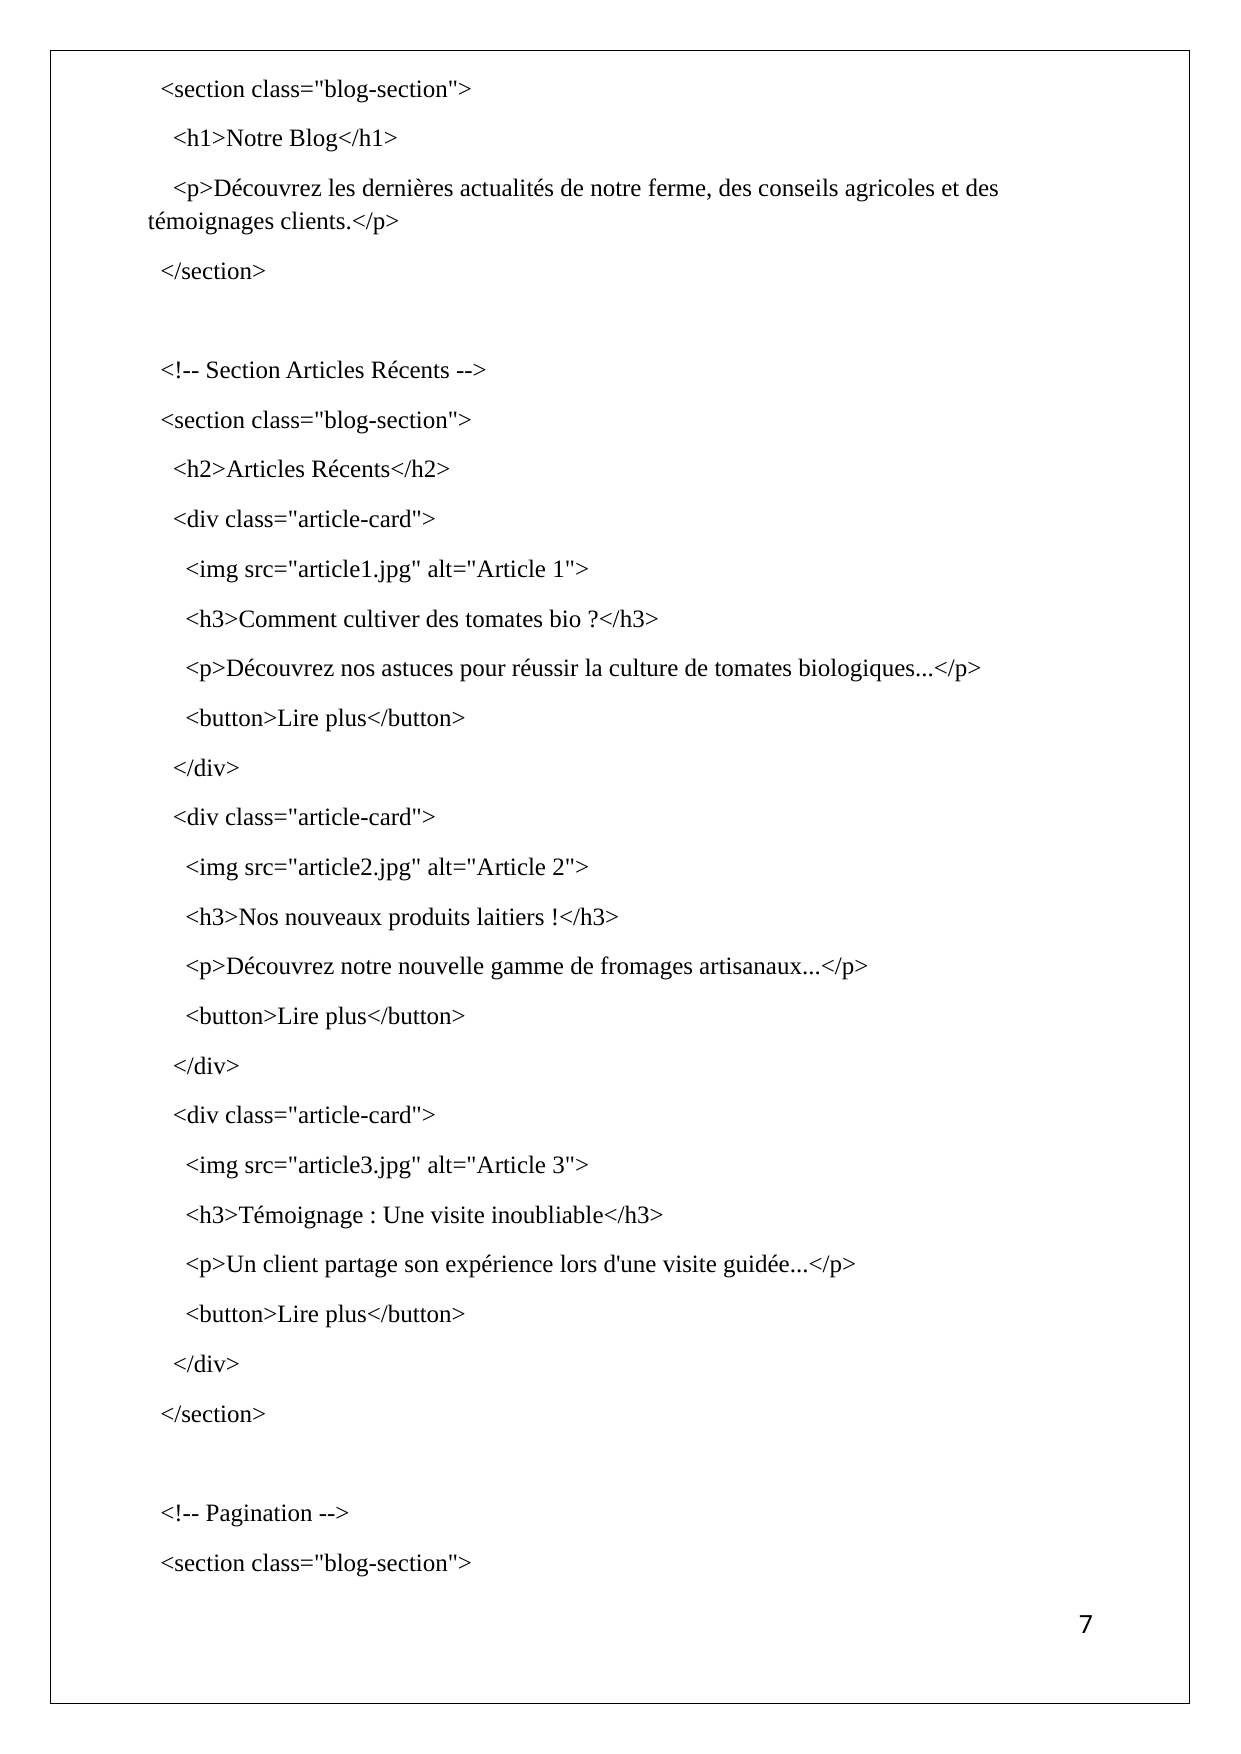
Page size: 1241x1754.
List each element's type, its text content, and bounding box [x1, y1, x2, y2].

text <img src="article1.jpg" alt="Article 1"> [148, 554, 1093, 583]
text <img src="article2.jpg" alt="Article 2"> [148, 852, 1093, 881]
text <p>Découvrez notre nouvelle gamme de fromages artisanaux...</p> [148, 951, 1093, 980]
text <!-- Pagination --> [148, 1498, 1093, 1527]
text <section class="blog-section"> [148, 1548, 1093, 1576]
text <h2>Articles Récents</h2> [148, 454, 1093, 483]
text <p>Découvrez les dernières actualités de notre ferme, des conseils agricoles et des témoignages clients.</p> [148, 173, 1093, 235]
text </section> [148, 256, 1093, 284]
text </div> [148, 1349, 1093, 1378]
text <!-- Section Articles Récents --> [148, 355, 1093, 384]
text <p>Découvrez nos astuces pour réussir la culture de tomates biologiques...</p> [148, 653, 1093, 682]
text <div class="article-card"> [148, 504, 1093, 533]
text <img src="article3.jpg" alt="Article 3"> [148, 1150, 1093, 1179]
text <button>Lire plus</button> [148, 1299, 1093, 1328]
text <section class="blog-section"> [148, 405, 1093, 434]
text <button>Lire plus</button> [148, 1001, 1093, 1030]
text <h3>Nos nouveaux produits laitiers !</h3> [148, 902, 1093, 931]
text </div> [148, 1051, 1093, 1079]
text <button>Lire plus</button> [148, 703, 1093, 732]
text <div class="article-card"> [148, 1101, 1093, 1129]
text <h3>Témoignage : Une visite inoubliable</h3> [148, 1200, 1093, 1229]
text <section class="blog-section"> [148, 74, 1093, 102]
text <p>Un client partage son expérience lors d'une visite guidée...</p> [148, 1249, 1093, 1278]
text <h3>Comment cultiver des tomates bio ?</h3> [148, 604, 1093, 632]
text <h1>Notre Blog</h1> [148, 123, 1093, 152]
text </div> [148, 753, 1093, 781]
text </section> [148, 1399, 1093, 1427]
text <div class="article-card"> [148, 802, 1093, 831]
